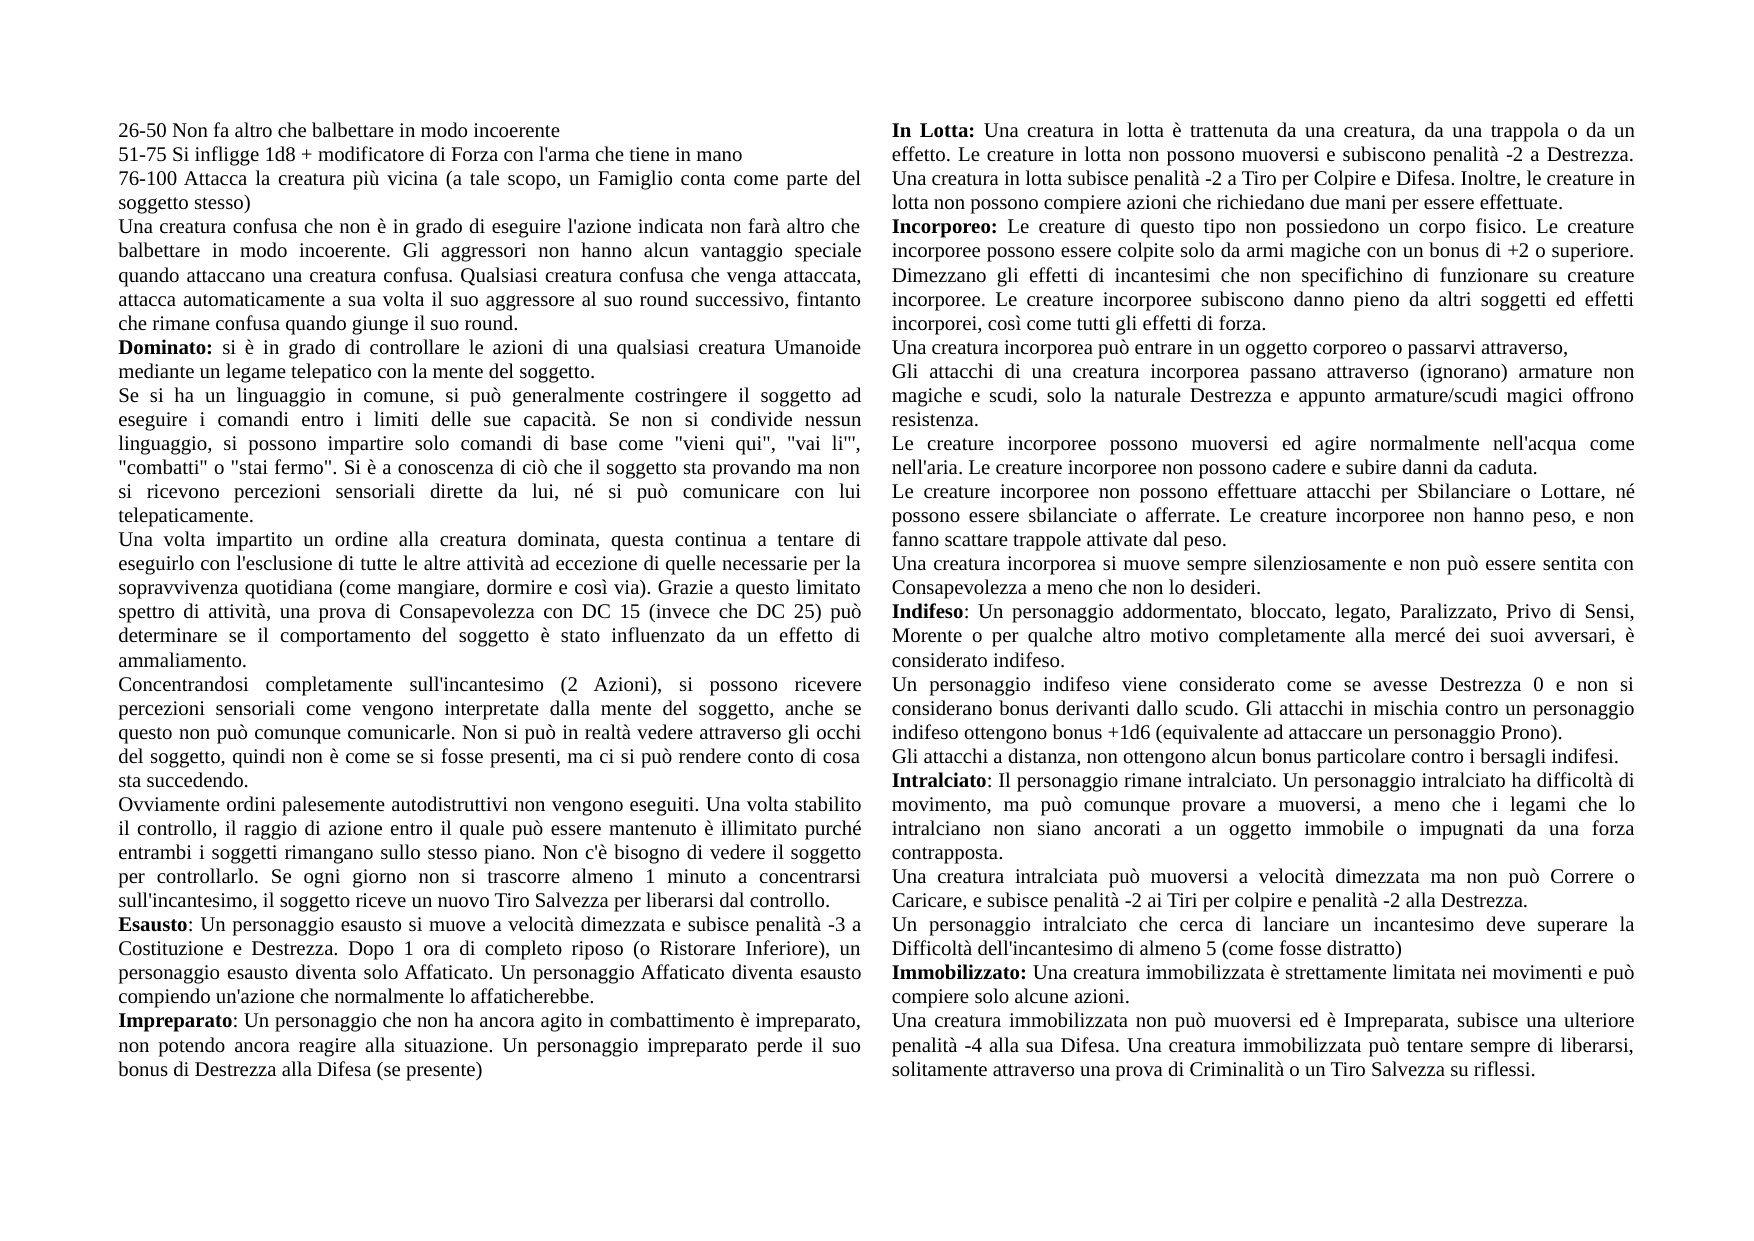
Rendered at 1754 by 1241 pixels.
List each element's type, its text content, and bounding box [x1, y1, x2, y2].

text Immobilizzato: Una creatura immobilizzata è strettamente limitata nei movimenti e può compiere solo alcune azioni. [892, 960, 1636, 1008]
text Una creatura incorporea si muove sempre silenziosamente e non può essere sentita con Consapevolezza a meno che non lo desideri. [892, 551, 1636, 599]
text Le creature incorporee possono muoversi ed agire normalmente nell'acqua come nell'aria. Le creature incorporee non possono cadere e subire danni da caduta. [892, 431, 1636, 479]
text Un personaggio intralciato che cerca di lanciare un incantesimo deve superare la Difficoltà dell'incantesimo di almeno 5 (come fosse distratto) [892, 912, 1636, 960]
text 51-75 Si infligge 1d8 + modificatore di Forza con l'arma che tiene in mano [118, 142, 862, 166]
text Gli attacchi di una creatura incorporea passano attraverso (ignorano) armature non magiche e scudi, solo la naturale Destrezza e appunto armature/scudi magici offrono resistenza. [892, 359, 1636, 431]
text Gli attacchi a distanza, non ottengono alcun bonus particolare contro i bersagli indifesi. [892, 744, 1636, 768]
text In Lotta: Una creatura in lotta è trattenuta da una creatura, da una trappola o da un effetto. Le creature in lotta non possono muoversi e subiscono penalità -2 a Destrezza. Una creatura in lotta subisce penalità -2 a Tiro per Colpire e Difesa. Inoltre, le creature in lotta non possono compiere azioni che richiedano due mani per essere effettuate. [892, 118, 1636, 214]
text Impreparato: Un personaggio che non ha ancora agito in combattimento è impreparato, non potendo ancora reagire alla situazione. Un personaggio impreparato perde il suo bonus di Destrezza alla Difesa (se presente) [118, 1008, 862, 1081]
text Esausto: Un personaggio esausto si muove a velocità dimezzata e subisce penalità -3 a Costituzione e Destrezza. Dopo 1 ora di completo riposo (o Ristorare Inferiore), un personaggio esausto diventa solo Affaticato. Un personaggio Affaticato diventa esausto compiendo un'azione che normalmente lo affaticherebbe. [118, 912, 862, 1008]
text Indifeso: Un personaggio addormentato, bloccato, legato, Paralizzato, Privo di Sensi, Morente o per qualche altro motivo completamente alla mercé dei suoi avversari, è considerato indifeso. [892, 599, 1636, 672]
text Una creatura intralciata può muoversi a velocità dimezzata ma non può Correre o Caricare, e subisce penalità -2 ai Tiri per colpire e penalità -2 alla Destrezza. [892, 864, 1636, 912]
text Incorporeo: Le creature di questo tipo non possiedono un corpo fisico. Le creature incorporee possono essere colpite solo da armi magiche con un bonus di +2 o superiore. Dimezzano gli effetti di incantesimi che non specifichino di funzionare su creature incorporee. Le creature incorporee subiscono danno pieno da altri soggetti ed effetti incorporei, così come tutti gli effetti di forza. [892, 214, 1636, 335]
text Intralciato: Il personaggio rimane intralciato. Un personaggio intralciato ha difficoltà di movimento, ma può comunque provare a muoversi, a meno che i legami che lo intralciano non siano ancorati a un oggetto immobile o impugnati da una forza contrapposta. [892, 768, 1636, 864]
text 26-50 Non fa altro che balbettare in modo incoerente [118, 118, 862, 142]
text Se si ha un linguaggio in comune, si può generalmente costringere il soggetto ad eseguire i comandi entro i limiti delle sue capacità. Se non si condivide nessun linguaggio, si possono impartire solo comandi di base come "vieni qui", "vai li"', "combatti" o "stai fermo". Si è a conoscenza di ciò che il soggetto sta provando ma non si ricevono percezioni sensoriali dirette da lui, né si può comunicare con lui telepaticamente. [118, 383, 862, 527]
text Ovviamente ordini palesemente autodistruttivi non vengono eseguiti. Una volta stabilito il controllo, il raggio di azione entro il quale può essere mantenuto è illimitato purché entrambi i soggetti rimangano sullo stesso piano. Non c'è bisogno di vedere il soggetto per controllarlo. Se ogni giorno non si trascorre almeno 1 minuto a concentrarsi sull'incantesimo, il soggetto riceve un nuovo Tiro Salvezza per liberarsi dal controllo. [118, 792, 862, 912]
text Le creature incorporee non possono effettuare attacchi per Sbilanciare o Lottare, né possono essere sbilanciate o afferrate. Le creature incorporee non hanno peso, e non fanno scattare trappole attivate dal peso. [892, 479, 1636, 551]
text Concentrandosi completamente sull'incantesimo (2 Azioni), si possono ricevere percezioni sensoriali come vengono interpretate dalla mente del soggetto, anche se questo non può comunque comunicarle. Non si può in realtà vedere attraverso gli occhi del soggetto, quindi non è come se si fosse presenti, ma ci si può rendere conto di cosa sta succedendo. [118, 672, 862, 792]
text Una creatura confusa che non è in grado di eseguire l'azione indicata non farà altro che balbettare in modo incoerente. Gli aggressori non hanno alcun vantaggio speciale quando attaccano una creatura confusa. Qualsiasi creatura confusa che venga attaccata, attacca automaticamente a sua volta il suo aggressore al suo round successivo, fintanto che rimane confusa quando giunge il suo round. [118, 214, 862, 335]
text Una creatura immobilizzata non può muoversi ed è Impreparata, subisce una ulteriore penalità -4 alla sua Difesa. Una creatura immobilizzata può tentare sempre di liberarsi, solitamente attraverso una prova di Criminalità o un Tiro Salvezza su riflessi. [892, 1008, 1636, 1081]
text 76-100 Attacca la creatura più vicina (a tale scopo, un Famiglio conta come parte del soggetto stesso) [118, 166, 862, 214]
text Una volta impartito un ordine alla creatura dominata, questa continua a tentare di eseguirlo con l'esclusione di tutte le altre attività ad eccezione di quelle necessarie per la sopravvivenza quotidiana (come mangiare, dormire e così via). Grazie a questo limitato spettro di attività, una prova di Consapevolezza con DC 15 (invece che DC 25) può determinare se il comportamento del soggetto è stato influenzato da un effetto di ammaliamento. [118, 527, 862, 672]
text Un personaggio indifeso viene considerato come se avesse Destrezza 0 e non si considerano bonus derivanti dallo scudo. Gli attacchi in mischia contro un personaggio indifeso ottengono bonus +1d6 (equivalente ad attaccare un personaggio Prono). [892, 672, 1636, 744]
text Una creatura incorporea può entrare in un oggetto corporeo o passarvi attraverso, [892, 335, 1636, 359]
text Dominato: si è in grado di controllare le azioni di una qualsiasi creatura Umanoide mediante un legame telepatico con la mente del soggetto. [118, 335, 862, 383]
